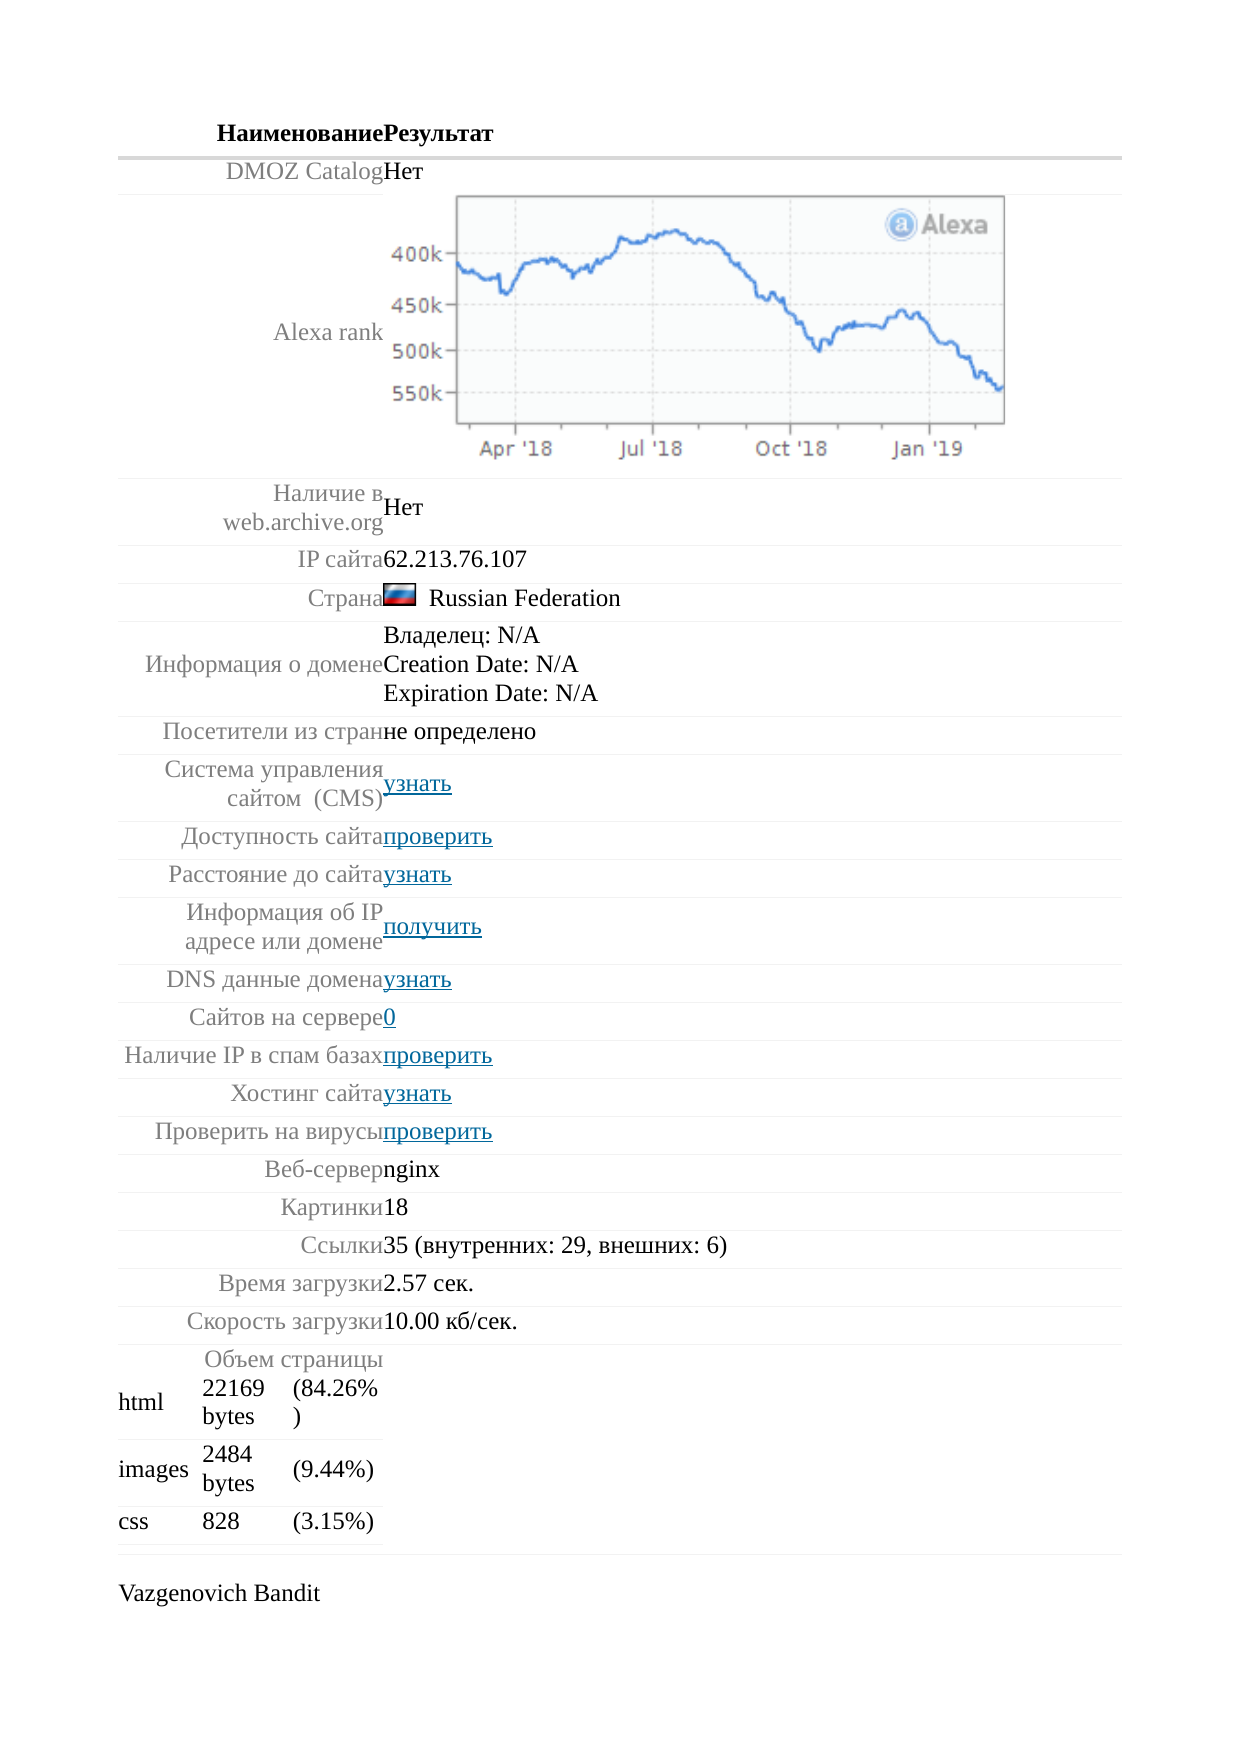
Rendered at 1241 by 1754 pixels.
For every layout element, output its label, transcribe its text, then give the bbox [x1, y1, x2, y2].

table_cell Объем страницы [118, 1345, 383, 1373]
table_cell узнать [383, 860, 1122, 897]
table_header 22169 bytes [202, 1373, 293, 1439]
table_cell Alexa rank [118, 195, 383, 478]
table_cell Хостинг сайта [118, 1079, 383, 1116]
table_cell 18 [383, 1193, 1122, 1230]
table_cell узнать [383, 1079, 1122, 1116]
picture [383, 583, 417, 606]
table_cell Наличие в web.archive.org [118, 479, 383, 544]
table_cell images [118, 1440, 202, 1506]
table_cell Владелец: N/A Creation Date: N/A Expiration Date: N/A [383, 622, 1122, 716]
table_cell Нет [383, 160, 1122, 194]
table_cell Скорость загрузки [118, 1307, 383, 1344]
table_cell Нет [383, 479, 1122, 544]
table_cell Страна [118, 584, 383, 621]
table_cell [118, 1545, 383, 1553]
table_cell (9.44%) [293, 1440, 383, 1506]
table_header Результат [383, 118, 1122, 156]
table_cell не определено [383, 717, 1122, 754]
table_cell 0 [383, 1003, 1122, 1040]
table_header (84.26%) [293, 1373, 383, 1439]
table_header Наименование [118, 118, 383, 156]
table_cell 828 [202, 1507, 293, 1544]
table_cell css [118, 1507, 202, 1544]
table_cell 62.213.76.107 [383, 546, 1122, 582]
table_cell Картинки [118, 1193, 383, 1230]
table_cell IP сайта [118, 546, 383, 582]
table_cell Расстояние до сайта [118, 860, 383, 897]
table_cell Информация об IP адресе или домене [118, 898, 383, 964]
table_cell 2484 bytes [202, 1440, 293, 1506]
table_cell Наличие IP в спам базах [118, 1041, 383, 1078]
table_cell DMOZ Catalog [118, 160, 383, 194]
table_cell проверить [383, 822, 1122, 859]
table_cell DNS данные домена [118, 965, 383, 1002]
table_cell 35 (внутренних: 29, внешних: 6) [383, 1231, 1122, 1268]
table_cell Информация о домене [118, 622, 383, 716]
table_cell узнать [383, 755, 1122, 821]
picture [383, 194, 1005, 469]
table_cell получить [383, 898, 1122, 964]
table_cell проверить [383, 1041, 1122, 1078]
table_cell 10.00 кб/сек. [383, 1307, 1122, 1344]
table_cell (3.15%) [293, 1507, 383, 1544]
table_cell Система управления сайтом (CMS) [118, 755, 383, 821]
table_cell 2.57 сек. [383, 1269, 1122, 1306]
table_cell Ссылки [118, 1231, 383, 1268]
table_cell Сайтов на сервере [118, 1003, 383, 1040]
table_cell Доступность сайта [118, 822, 383, 859]
table_cell Посетители из стран [118, 717, 383, 754]
table_header html [118, 1373, 202, 1439]
table_cell проверить [383, 1117, 1122, 1154]
table_cell Веб-сервер [118, 1155, 383, 1192]
table_cell [383, 195, 1122, 478]
table_cell nginx [383, 1155, 1122, 1192]
table_cell узнать [383, 965, 1122, 1002]
table_cell Проверить на вирусы [118, 1117, 383, 1154]
table_cell Russian Federation [383, 584, 1122, 621]
table_cell [383, 1345, 1122, 1553]
table_cell Время загрузки [118, 1269, 383, 1306]
